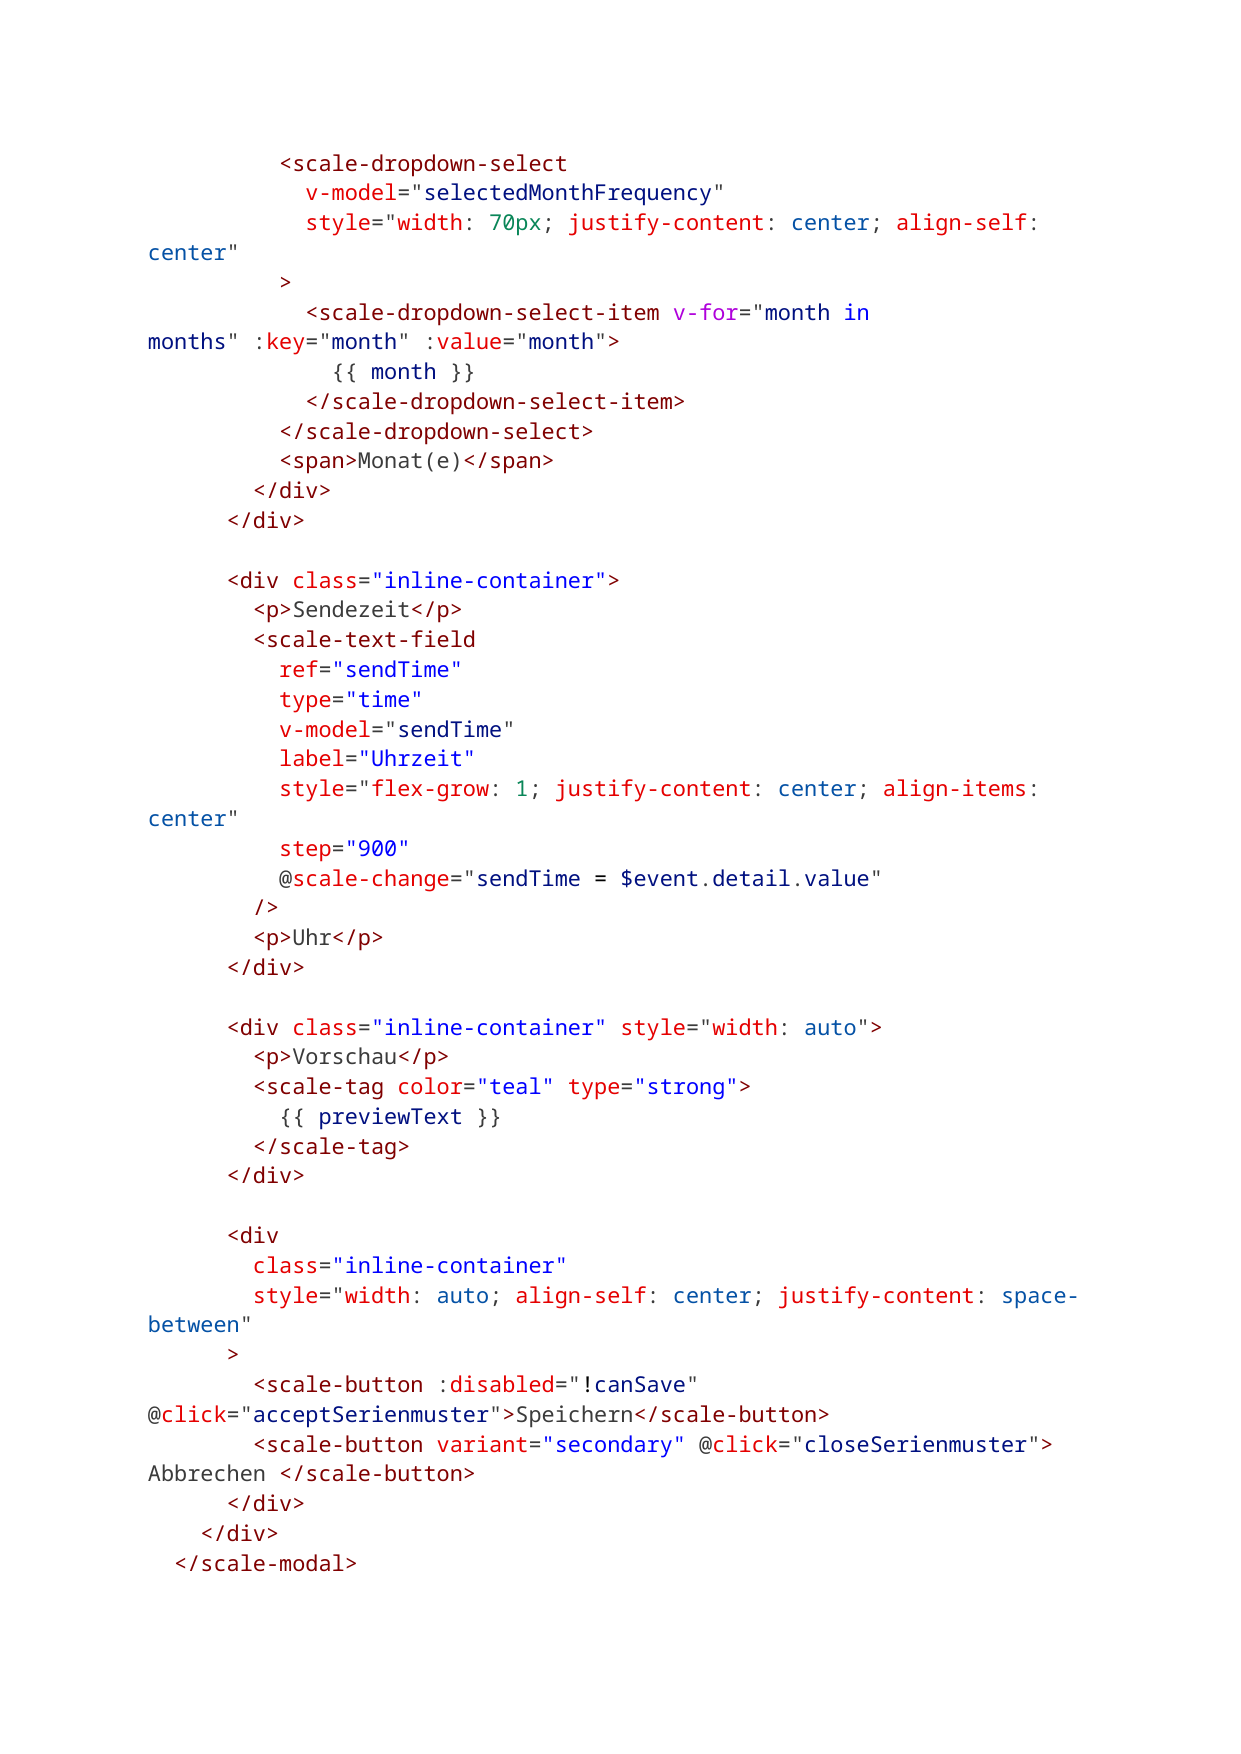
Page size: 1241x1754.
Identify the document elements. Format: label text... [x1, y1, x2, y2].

text style="width: auto; align-self: center; justify-content: space-between" [148, 1280, 1093, 1339]
text <scale-text-field [148, 624, 1093, 654]
text style="width: 70px; justify-content: center; align-self: center" [148, 207, 1093, 267]
text /> [148, 892, 1093, 922]
text @scale-change="sendTime = $event.detail.value" [148, 863, 1093, 892]
text </div> [148, 1161, 1093, 1190]
text > [148, 1339, 1093, 1369]
text > [148, 267, 1093, 297]
text {{ month }} [148, 356, 1093, 386]
text <div class="inline-container"> [148, 565, 1093, 594]
text <scale-dropdown-select [148, 148, 1093, 177]
text label="Uhrzeit" [148, 743, 1093, 773]
text </div> [148, 1488, 1093, 1518]
text <p>Sendezeit</p> [148, 594, 1093, 624]
text v-model="sendTime" [148, 714, 1093, 743]
text v-model="selectedMonthFrequency" [148, 177, 1093, 207]
text style="flex-grow: 1; justify-content: center; align-items: center" [148, 773, 1093, 833]
text step="900" [148, 833, 1093, 863]
text <span>Monat(e)</span> [148, 446, 1093, 475]
text <scale-dropdown-select-item v-for="month in months" :key="month" :value="month"> [148, 297, 1093, 356]
text <p>Vorschau</p> [148, 1041, 1093, 1071]
text type="time" [148, 684, 1093, 714]
text <div [148, 1220, 1093, 1250]
text <scale-button :disabled="!canSave" @click="acceptSerienmuster">Speichern</scale-button> [148, 1369, 1093, 1429]
text ref="sendTime" [148, 654, 1093, 684]
text </scale-dropdown-select> [148, 416, 1093, 446]
text {{ previewText }} [148, 1101, 1093, 1131]
text <p>Uhr</p> [148, 922, 1093, 952]
text </scale-modal> [148, 1548, 1093, 1578]
text </div> [148, 505, 1093, 535]
text <scale-button variant="secondary" @click="closeSerienmuster"> Abbrechen </scale-button> [148, 1429, 1093, 1488]
text <scale-tag color="teal" type="strong"> [148, 1071, 1093, 1101]
text </scale-dropdown-select-item> [148, 386, 1093, 416]
text </scale-tag> [148, 1131, 1093, 1161]
text </div> [148, 1518, 1093, 1548]
text <div class="inline-container" style="width: auto"> [148, 1012, 1093, 1041]
text </div> [148, 475, 1093, 505]
text class="inline-container" [148, 1250, 1093, 1280]
text </div> [148, 952, 1093, 982]
